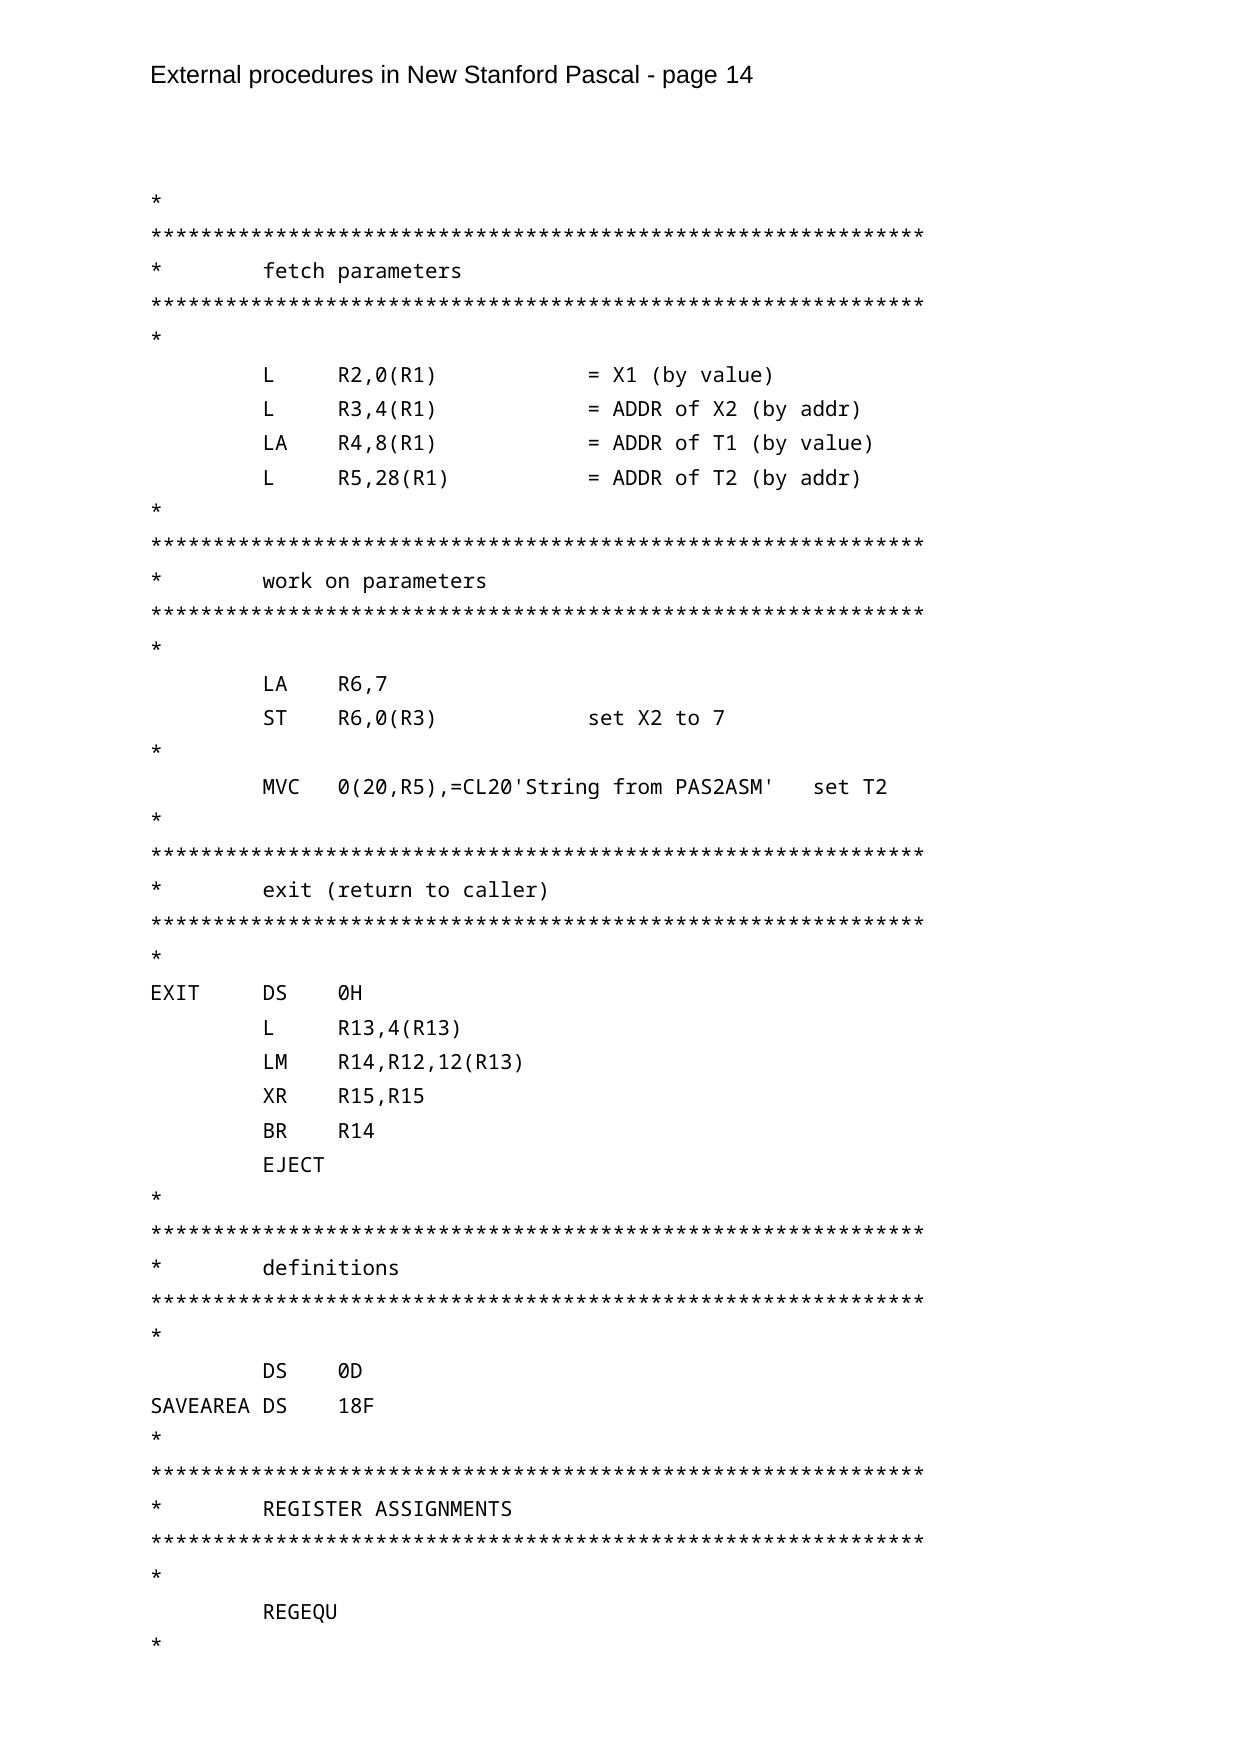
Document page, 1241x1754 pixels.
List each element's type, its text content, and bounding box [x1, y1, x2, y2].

text BR R14 [150, 1116, 1090, 1144]
text L R2,0(R1) = X1 (by value) [150, 360, 1090, 388]
text * [150, 1632, 1090, 1660]
text ************************************************************** [150, 1528, 1090, 1557]
text ************************************************************** [150, 1288, 1090, 1316]
text * [150, 944, 1090, 973]
text LM R14,R12,12(R13) [150, 1047, 1090, 1076]
text * exit (return to caller) [150, 875, 1090, 904]
text * [150, 635, 1090, 663]
text ************************************************************** [150, 222, 1090, 251]
text L R3,4(R1) = ADDR of X2 (by addr) [150, 394, 1090, 423]
text * [150, 1563, 1090, 1591]
text ************************************************************** [150, 910, 1090, 938]
text * fetch parameters [150, 257, 1090, 285]
text DS 0D [150, 1357, 1090, 1385]
text ************************************************************** [150, 1460, 1090, 1488]
text * [150, 325, 1090, 354]
text ************************************************************** [150, 532, 1090, 560]
text * [150, 1322, 1090, 1351]
text * [150, 807, 1090, 835]
text MVC 0(20,R5),=CL20'String from PAS2ASM' set T2 [150, 772, 1090, 801]
text ************************************************************** [150, 1219, 1090, 1248]
text LA R4,8(R1) = ADDR of T1 (by value) [150, 428, 1090, 457]
text L R13,4(R13) [150, 1013, 1090, 1041]
text * [150, 497, 1090, 526]
text * [150, 188, 1090, 216]
text ************************************************************** [150, 841, 1090, 869]
text ************************************************************** [150, 600, 1090, 629]
text ************************************************************** [150, 291, 1090, 319]
text * [150, 1425, 1090, 1454]
text * [150, 738, 1090, 766]
text * definitions [150, 1253, 1090, 1282]
text EXIT DS 0H [150, 978, 1090, 1007]
text SAVEAREA DS 18F [150, 1391, 1090, 1419]
text ST R6,0(R3) set X2 to 7 [150, 703, 1090, 732]
text * REGISTER ASSIGNMENTS [150, 1494, 1090, 1523]
text XR R15,R15 [150, 1082, 1090, 1110]
text * work on parameters [150, 566, 1090, 594]
text L R5,28(R1) = ADDR of T2 (by addr) [150, 463, 1090, 491]
text EJECT [150, 1150, 1090, 1179]
text REGEQU [150, 1597, 1090, 1626]
text * [150, 1185, 1090, 1213]
text LA R6,7 [150, 669, 1090, 698]
